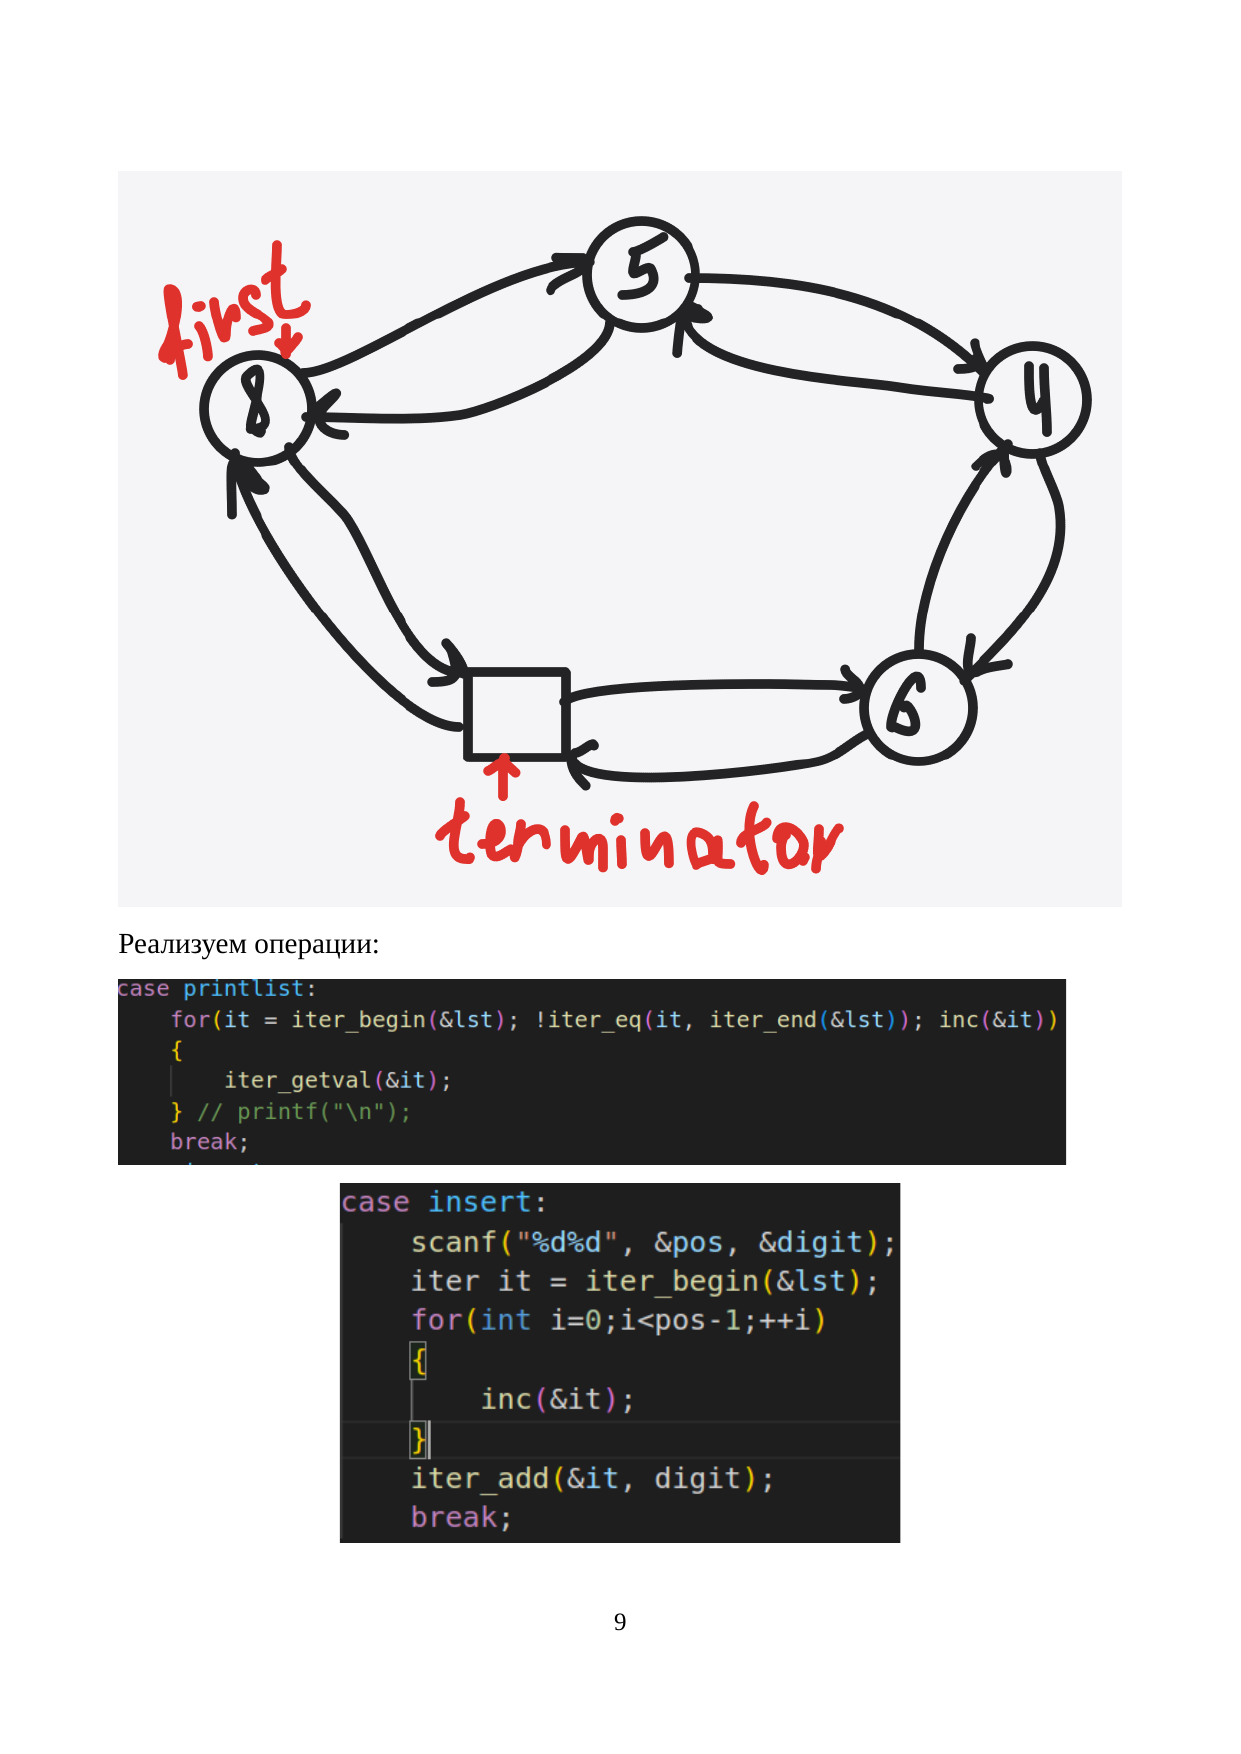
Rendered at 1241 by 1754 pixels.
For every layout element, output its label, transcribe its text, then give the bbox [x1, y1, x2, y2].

text Реализуем операции: [118, 926, 1122, 959]
picture [118, 979, 1067, 1165]
picture [339, 1183, 901, 1543]
picture [118, 171, 1123, 907]
